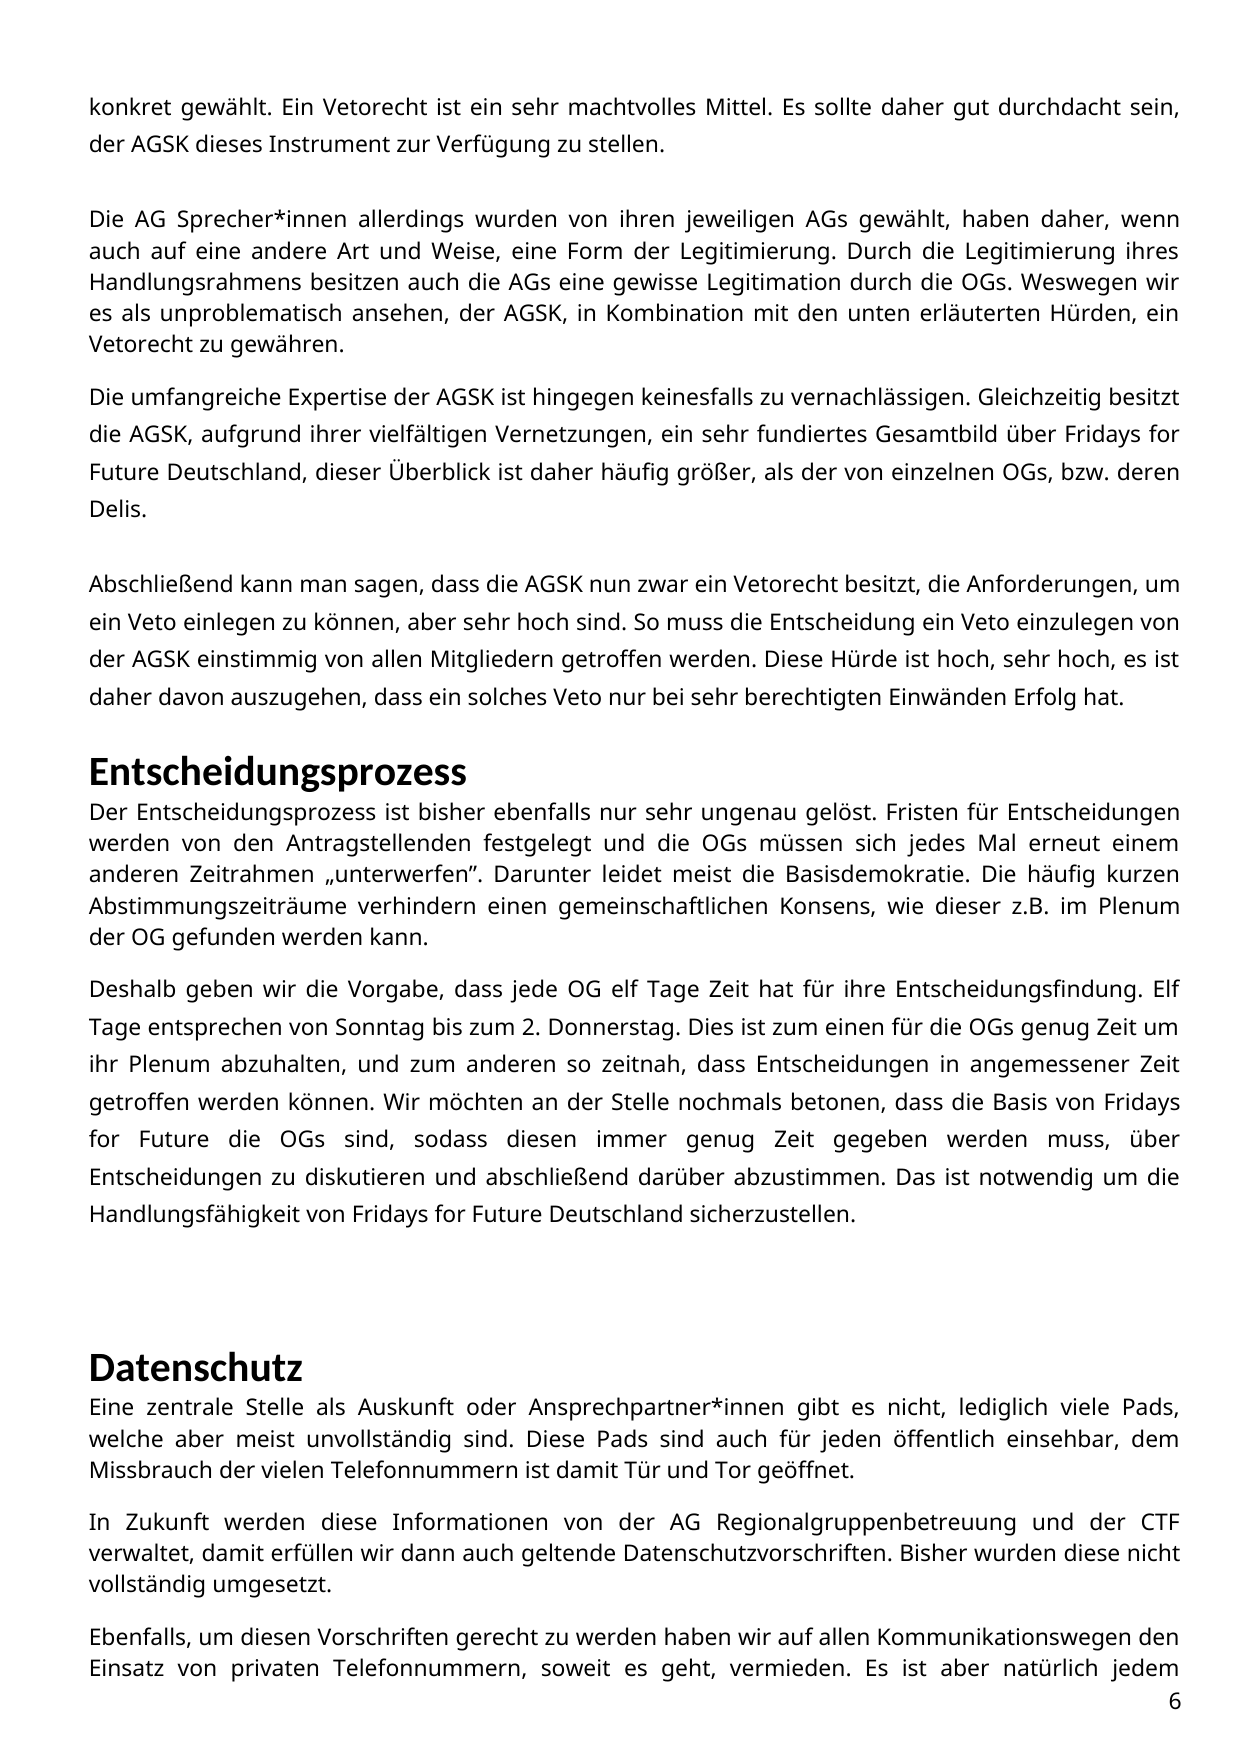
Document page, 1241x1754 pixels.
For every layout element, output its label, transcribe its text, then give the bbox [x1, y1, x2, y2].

text Eine zentrale Stelle als Auskunft oder Ansprechpartner*innen gibt es nicht, lediglich viele Pads, welche aber meist unvollständig sind. Diese Pads sind auch für jeden öffentlich einsehbar, dem Missbrauch der vielen Telefonnummern ist damit Tür und Tor geöffnet. [88, 1391, 1181, 1485]
text Die umfangreiche Expertise der AGSK ist hingegen keinesfalls zu vernachlässigen. Gleichzeitig besitzt die AGSK, aufgrund ihrer vielfältigen Vernetzungen, ein sehr fundiertes Gesamtbild über Fridays for Future Deutschland, dieser Überblick ist daher häufig größer, als der von einzelnen OGs, bzw. deren Delis. [88, 381, 1181, 524]
text In Zukunft werden diese Informationen von der AG Regionalgruppenbetreuung und der CTF verwaltet, damit erfüllen wir dann auch geltende Datenschutzvorschriften. Bisher wurden diese nicht vollständig umgesetzt. [88, 1506, 1181, 1600]
text Der Entscheidungsprozess ist bisher ebenfalls nur sehr ungenau gelöst. Fristen für Entscheidungen werden von den Antragstellenden festgelegt und die OGs müssen sich jedes Mal erneut einem anderen Zeitrahmen „unterwerfen”. Darunter leidet meist die Basisdemokratie. Die häufig kurzen Abstimmungszeiträume verhindern einen gemeinschaftlichen Konsens, wie dieser z.B. im Plenum der OG gefunden werden kann. [88, 796, 1181, 952]
text Ebenfalls, um diesen Vorschriften gerecht zu werden haben wir auf allen Kommunikationswegen den Einsatz von privaten Telefonnummern, soweit es geht, vermieden. Es ist aber natürlich jedem [88, 1621, 1181, 1683]
subtitle Entscheidungsprozess [88, 745, 1181, 796]
text Deshalb geben wir die Vorgabe, dass jede OG elf Tage Zeit hat für ihre Entscheidungsfindung. Elf Tage entsprechen von Sonntag bis zum 2. Donnerstag. Dies ist zum einen für die OGs genug Zeit um ihr Plenum abzuhalten, und zum anderen so zeitnah, dass Entscheidungen in angemessener Zeit getroffen werden können. Wir möchten an der Stelle nochmals betonen, dass die Basis von Fridays for Future die OGs sind, sodass diesen immer genug Zeit gegeben werden muss, über Entscheidungen zu diskutieren und abschließend darüber abzustimmen. Das ist notwendig um die Handlungsfähigkeit von Fridays for Future Deutschland sicherzustellen. [88, 973, 1181, 1229]
subtitle Datenschutz [88, 1341, 1181, 1391]
text konkret gewählt. Ein Vetorecht ist ein sehr machtvolles Mittel. Es sollte daher gut durchdacht sein, der AGSK dieses Instrument zur Verfügung zu stellen. [88, 91, 1181, 160]
text Die AG Sprecher*innen allerdings wurden von ihren jeweiligen AGs gewählt, haben daher, wenn auch auf eine andere Art und Weise, eine Form der Legitimierung. Durch die Legitimierung ihres Handlungsrahmens besitzen auch die AGs eine gewisse Legitimation durch die OGs. Weswegen wir es als unproblematisch ansehen, der AGSK, in Kombination mit den unten erläuterten Hürden, ein Vetorecht zu gewähren. [88, 203, 1181, 360]
text Abschließend kann man sagen, dass die AGSK nun zwar ein Vetorecht besitzt, die Anforderungen, um ein Veto einlegen zu können, aber sehr hoch sind. So muss die Entscheidung ein Veto einzulegen von der AGSK einstimmig von allen Mitgliedern getroffen werden. Diese Hürde ist hoch, sehr hoch, es ist daher davon auszugehen, dass ein solches Veto nur bei sehr berechtigten Einwänden Erfolg hat. [88, 568, 1181, 712]
